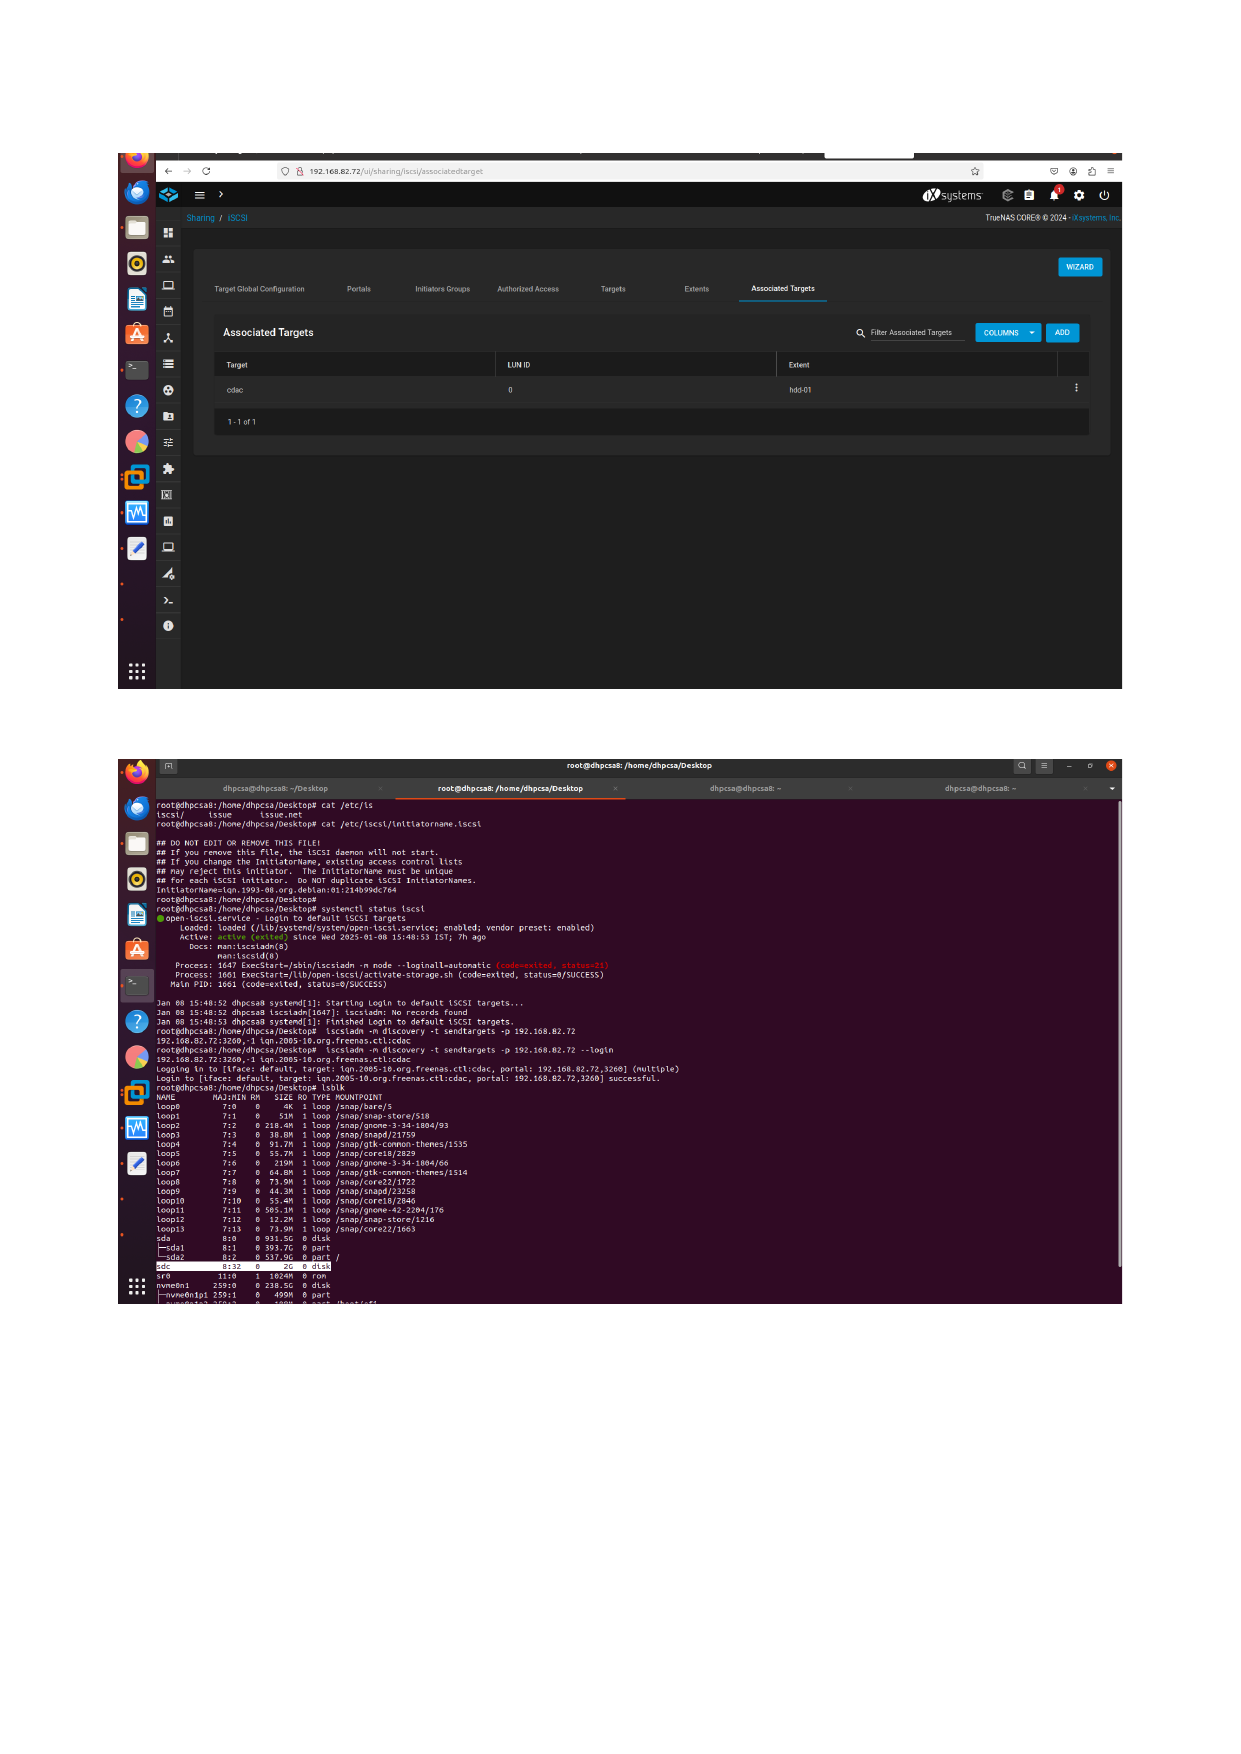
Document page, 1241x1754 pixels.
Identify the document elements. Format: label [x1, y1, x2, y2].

picture [118, 153, 1123, 689]
picture [118, 759, 1123, 1304]
